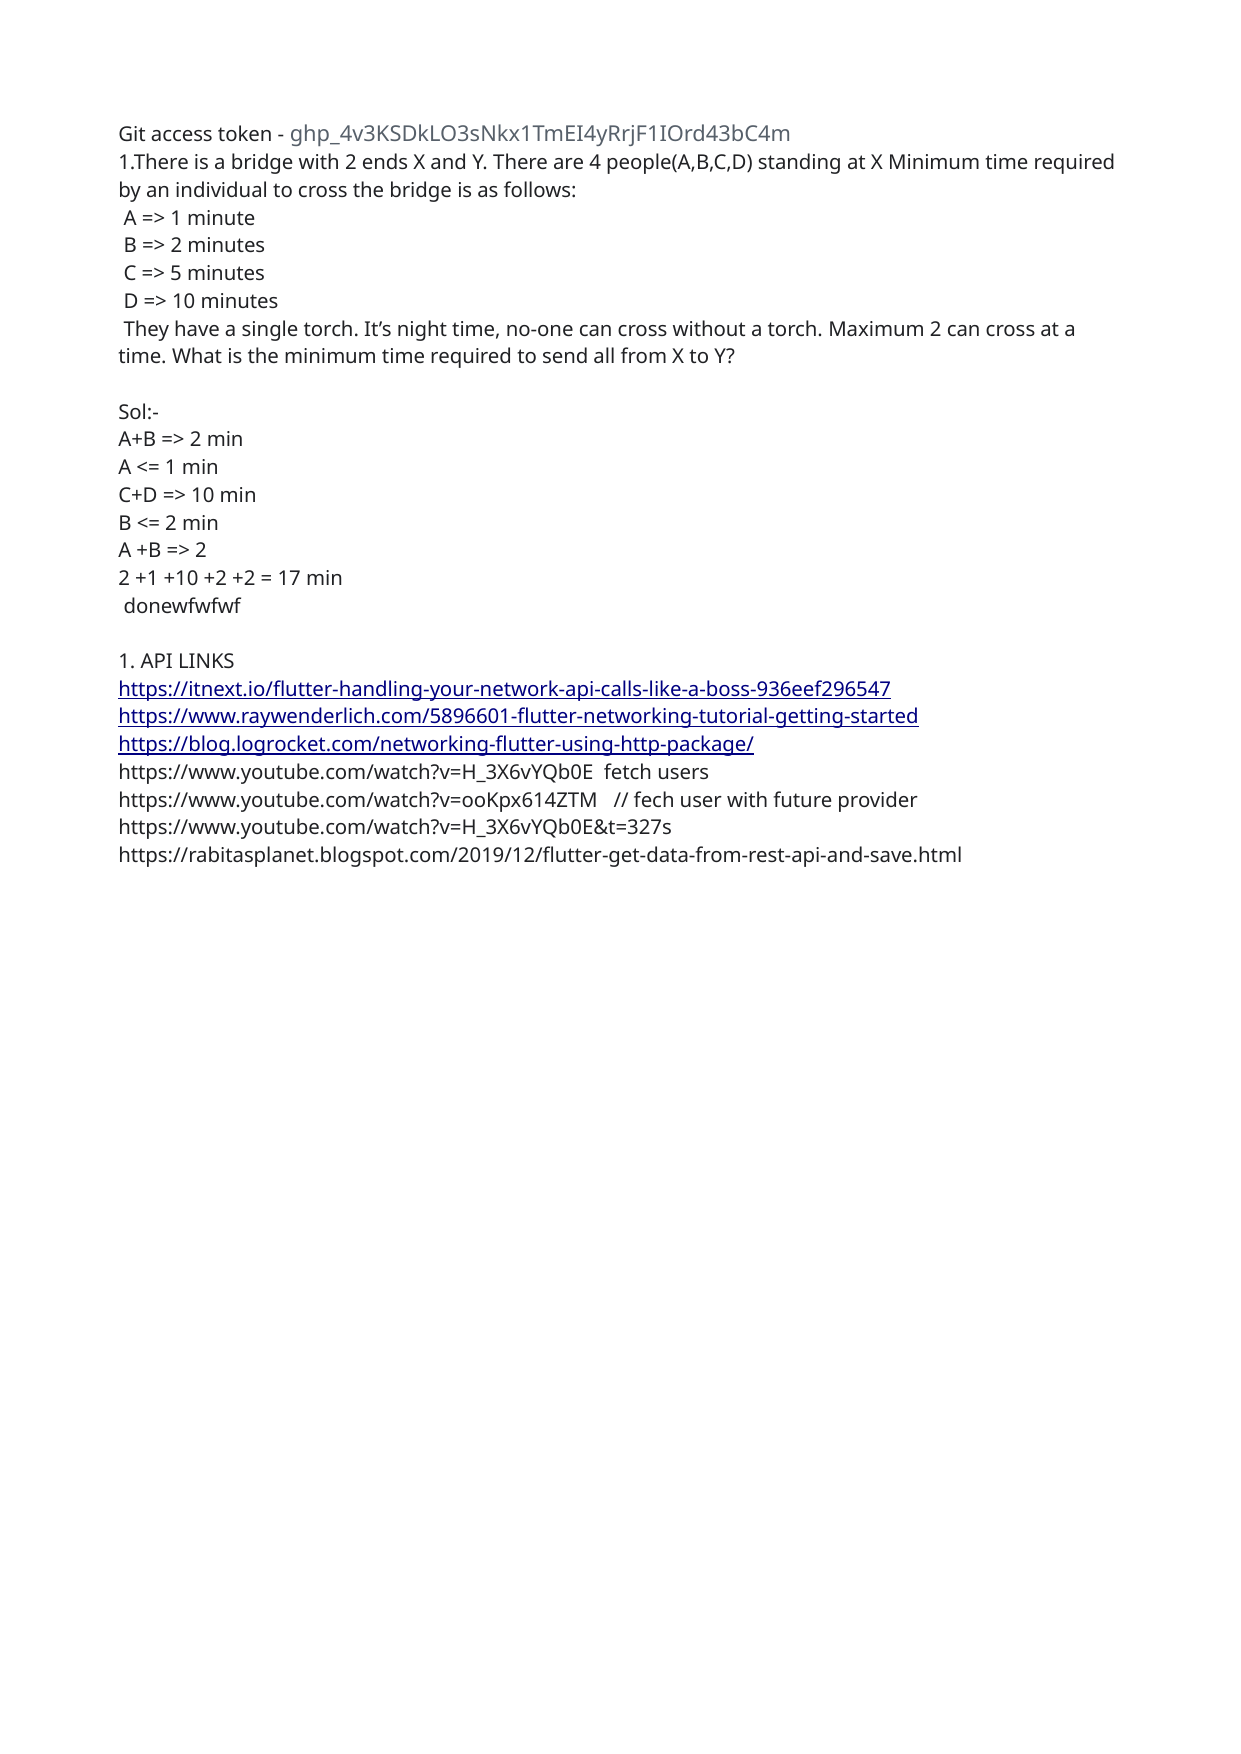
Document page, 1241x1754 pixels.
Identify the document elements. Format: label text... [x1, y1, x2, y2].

text Sol:- [118, 397, 1122, 425]
text B <= 2 min [118, 508, 1122, 536]
text C => 5 minutes [118, 259, 1122, 286]
text 2 +1 +10 +2 +2 = 17 min [118, 563, 1122, 591]
text They have a single torch. It’s night time, no-one can cross without a torch. Maximum 2 can cross at a time. What is the minimum time required to send all from X to Y? [118, 314, 1122, 369]
text A => 1 minute [118, 203, 1122, 231]
text https://rabitasplanet.blogspot.com/2019/12/flutter-get-data-from-rest-api-and-save.html [118, 841, 1122, 868]
text https://www.youtube.com/watch?v=ooKpx614ZTM // fech user with future provider [118, 785, 1122, 813]
text A+B => 2 min [118, 425, 1122, 453]
text https://www.raywenderlich.com/5896601-flutter-networking-tutorial-getting-started [118, 702, 1122, 730]
text Git access token - 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 [118, 118, 1122, 148]
text https://www.youtube.com/watch?v=H_3X6vYQb0E&t=327s [118, 813, 1122, 841]
text A <= 1 min [118, 453, 1122, 480]
text donewfwfwf [118, 591, 1122, 619]
text C+D => 10 min [118, 480, 1122, 508]
text D => 10 minutes [118, 286, 1122, 314]
text https://www.youtube.com/watch?v=H_3X6vYQb0E fetch users [118, 757, 1122, 785]
text A +B => 2 [118, 536, 1122, 563]
text 1. API LINKS [118, 647, 1122, 674]
text 1.There is a bridge with 2 ends X and Y. There are 4 people(A,B,C,D) standing at X Minimum time required by an individual to cross the bridge is as follows: [118, 148, 1122, 203]
text B => 2 minutes [118, 231, 1122, 259]
text https://blog.logrocket.com/networking-flutter-using-http-package/ [118, 730, 1122, 757]
text https://itnext.io/flutter-handling-your-network-api-calls-like-a-boss-936eef296547 [118, 674, 1122, 702]
